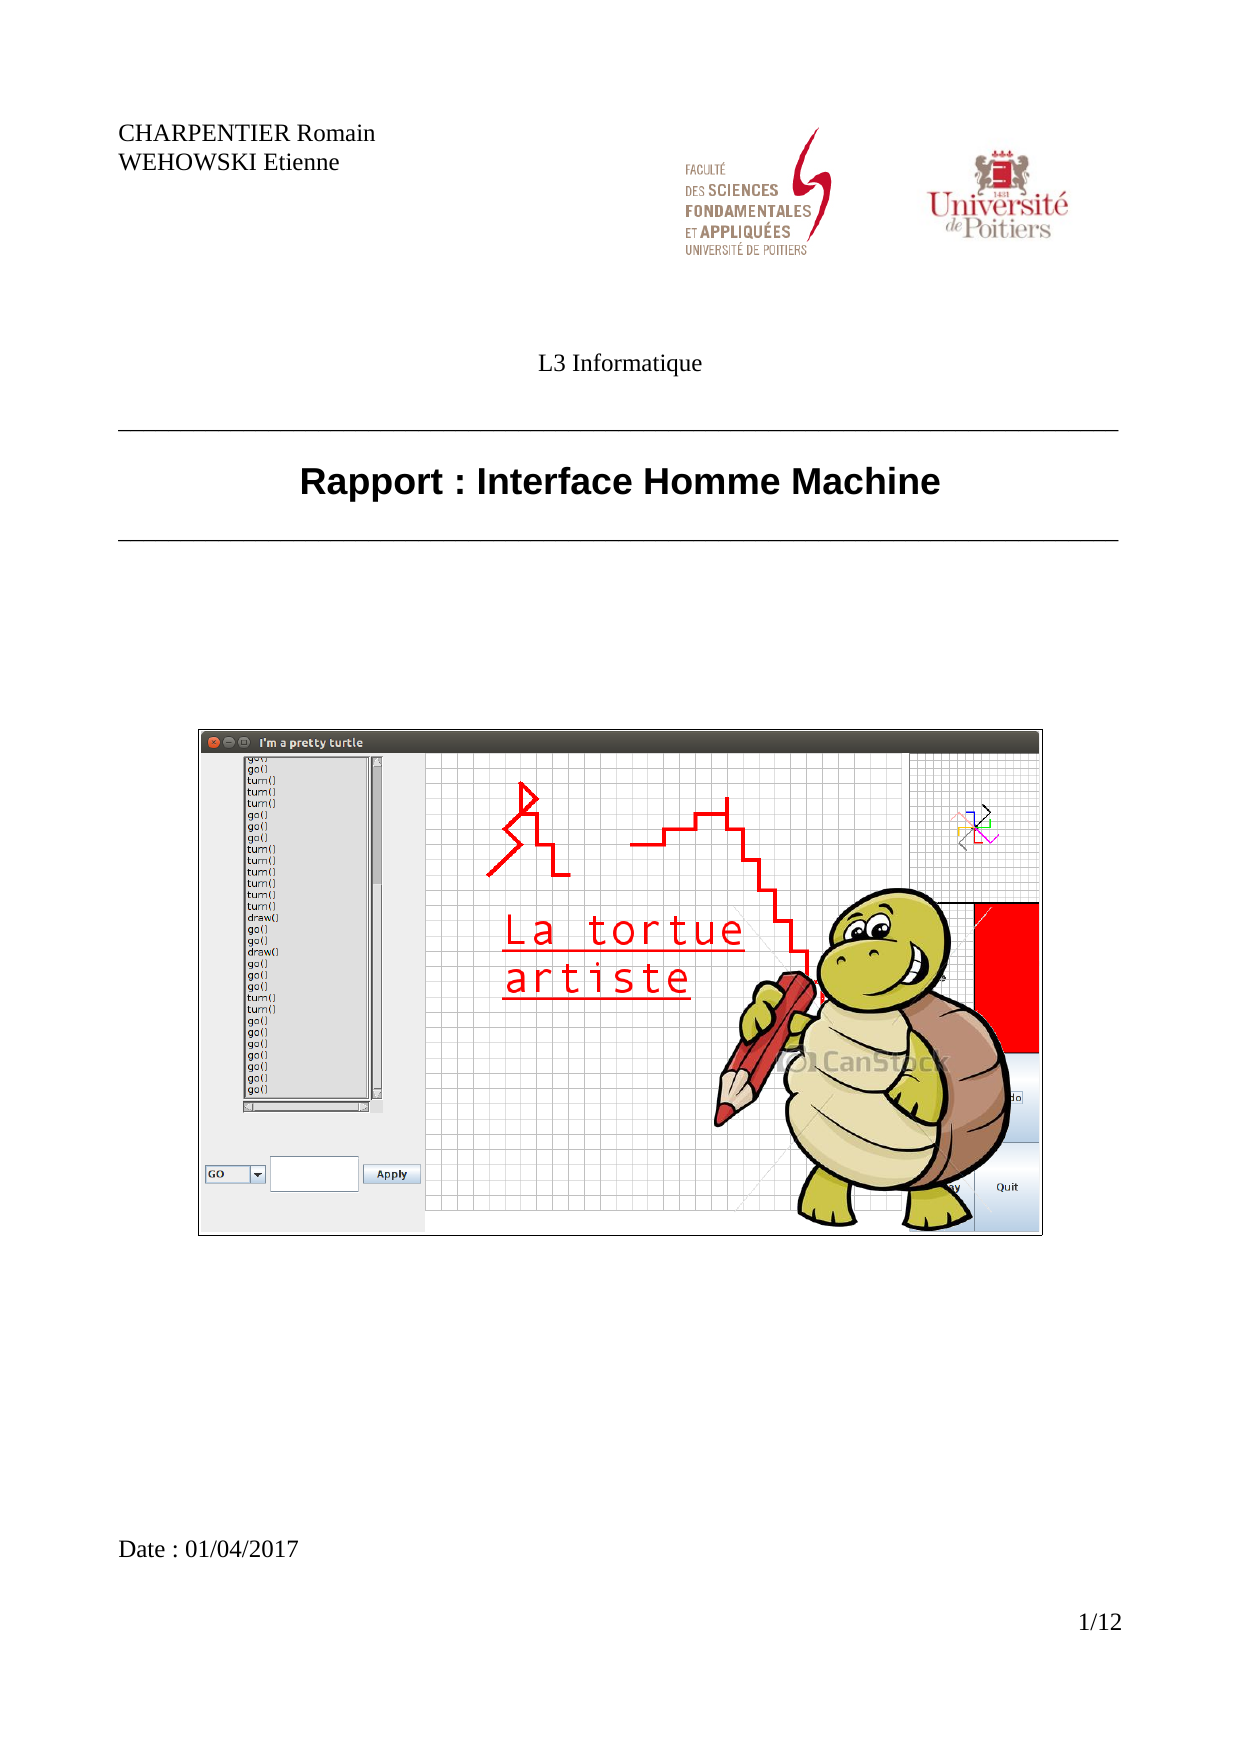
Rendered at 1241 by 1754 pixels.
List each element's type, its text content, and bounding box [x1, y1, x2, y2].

title Rapport : Interface Homme Machine [118, 459, 1122, 502]
text [855, 118, 1122, 147]
text WEHOWSKI Etienne [118, 147, 660, 176]
picture [660, 114, 855, 271]
text CHARPENTIER Romain [118, 118, 660, 147]
text [855, 147, 883, 176]
text ________________________________________________________________________________ [118, 406, 1122, 434]
picture [883, 122, 1118, 282]
text L3 Informatique [118, 348, 1122, 377]
picture [201, 731, 1040, 1232]
text ________________________________________________________________________________ [118, 515, 1122, 544]
text Date : 01/04/2017 [118, 1534, 1122, 1562]
